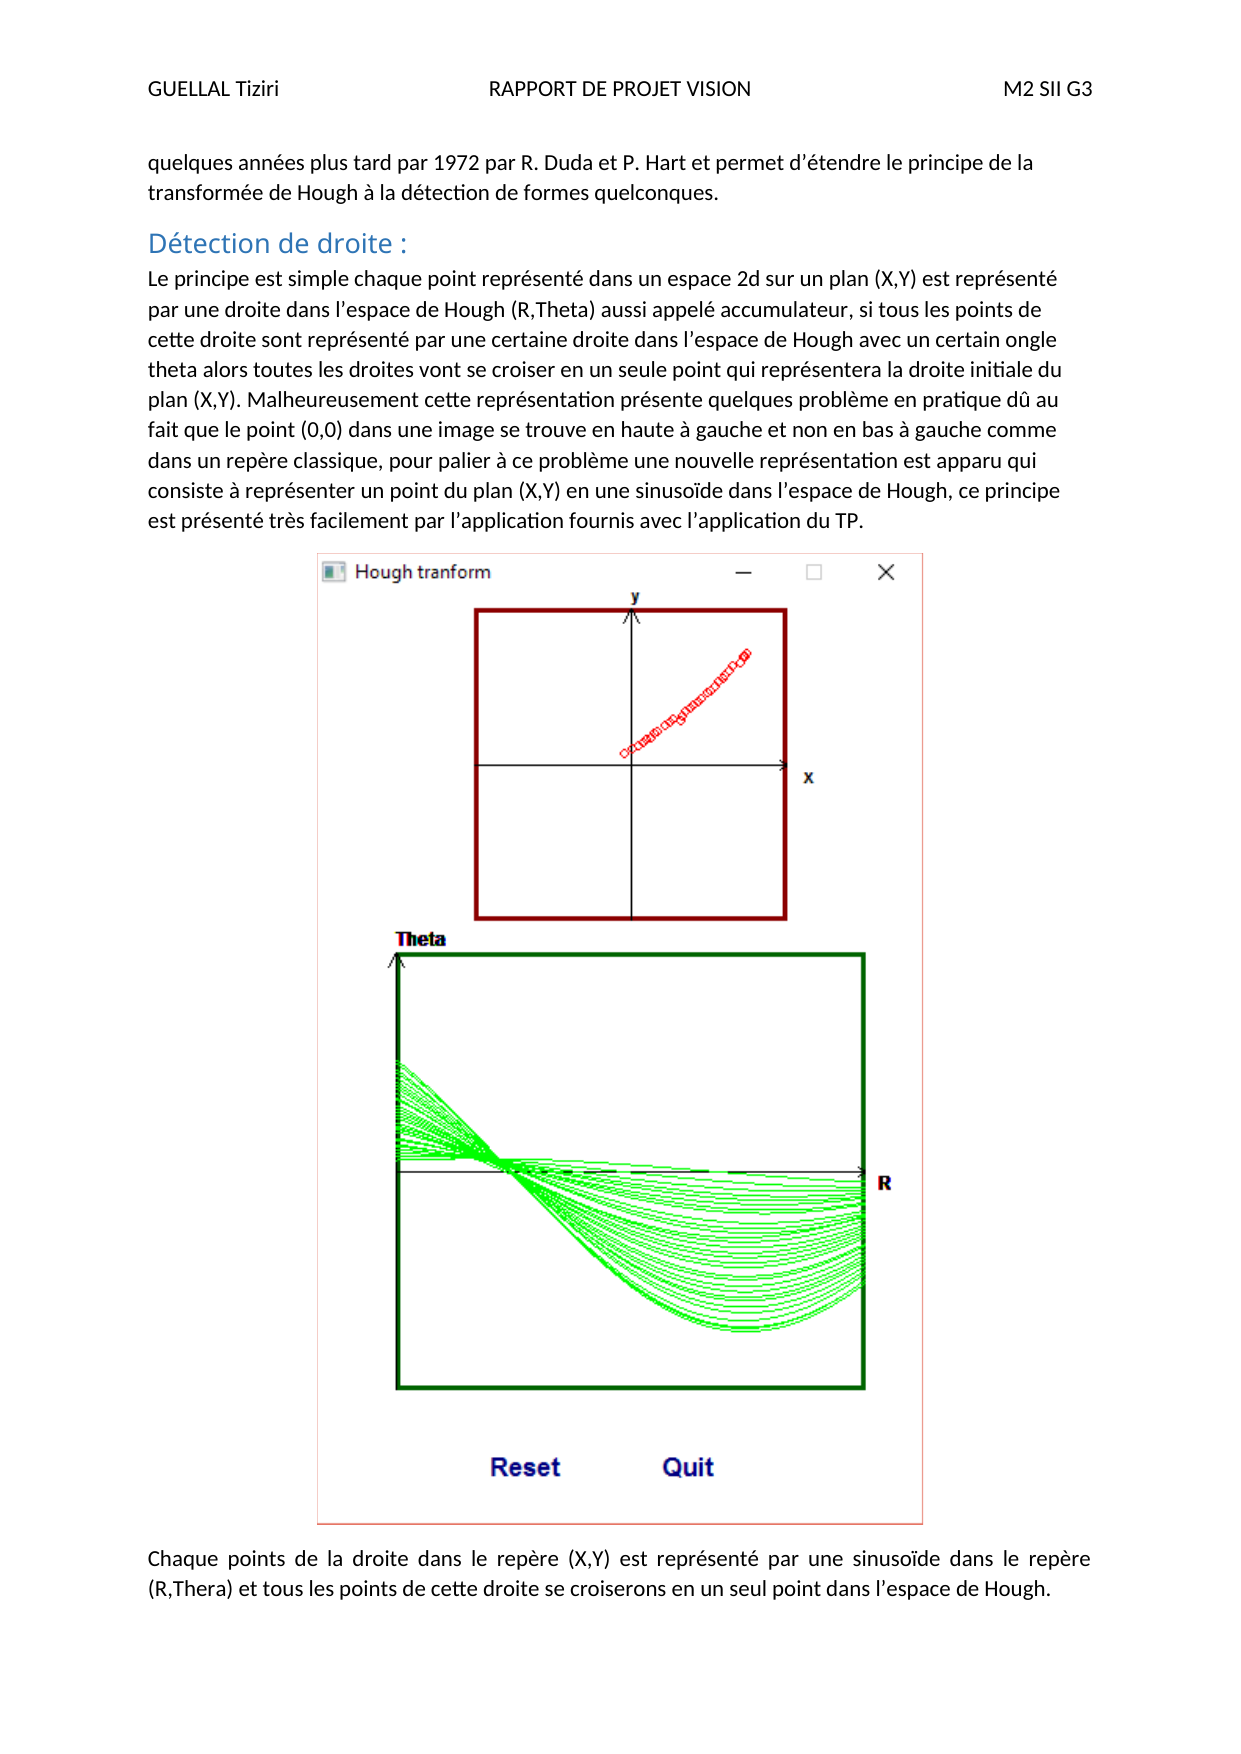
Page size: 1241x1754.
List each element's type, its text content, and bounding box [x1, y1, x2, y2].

subtitle Détection de droite : [148, 225, 1093, 262]
picture [317, 553, 924, 1525]
text quelques années plus tard par 1972 par R. Duda et P. Hart et permet d’étendre le principe de la transformée de Hough à la détection de formes quelconques. [148, 148, 1093, 206]
text Chaque points de la droite dans le repère (X,Y) est représenté par une sinusoïde dans le repère (R,Thera) et tous les points de cette droite se croiserons en un seul point dans l’espace de Hough. [148, 1544, 1093, 1602]
text Le principe est simple chaque point représenté dans un espace 2d sur un plan (X,Y) est représenté par une droite dans l’espace de Hough (R,Theta) aussi appelé accumulateur, si tous les points de cette droite sont représenté par une certaine droite dans l’espace de Hough avec un certain ongle theta alors toutes les droites vont se croiser en un seule point qui représentera la droite initiale du plan (X,Y). Malheureusement cette représentation présente quelques problème en pratique dû au fait que le point (0,0) dans une image se trouve en haute à gauche et non en bas à gauche comme dans un repère classique, pour palier à ce problème une nouvelle représentation est apparu qui consiste à représenter un point du plan (X,Y) en une sinusoïde dans l’espace de Hough, ce principe est présenté très facilement par l’application fournis avec l’application du TP. [148, 264, 1093, 534]
